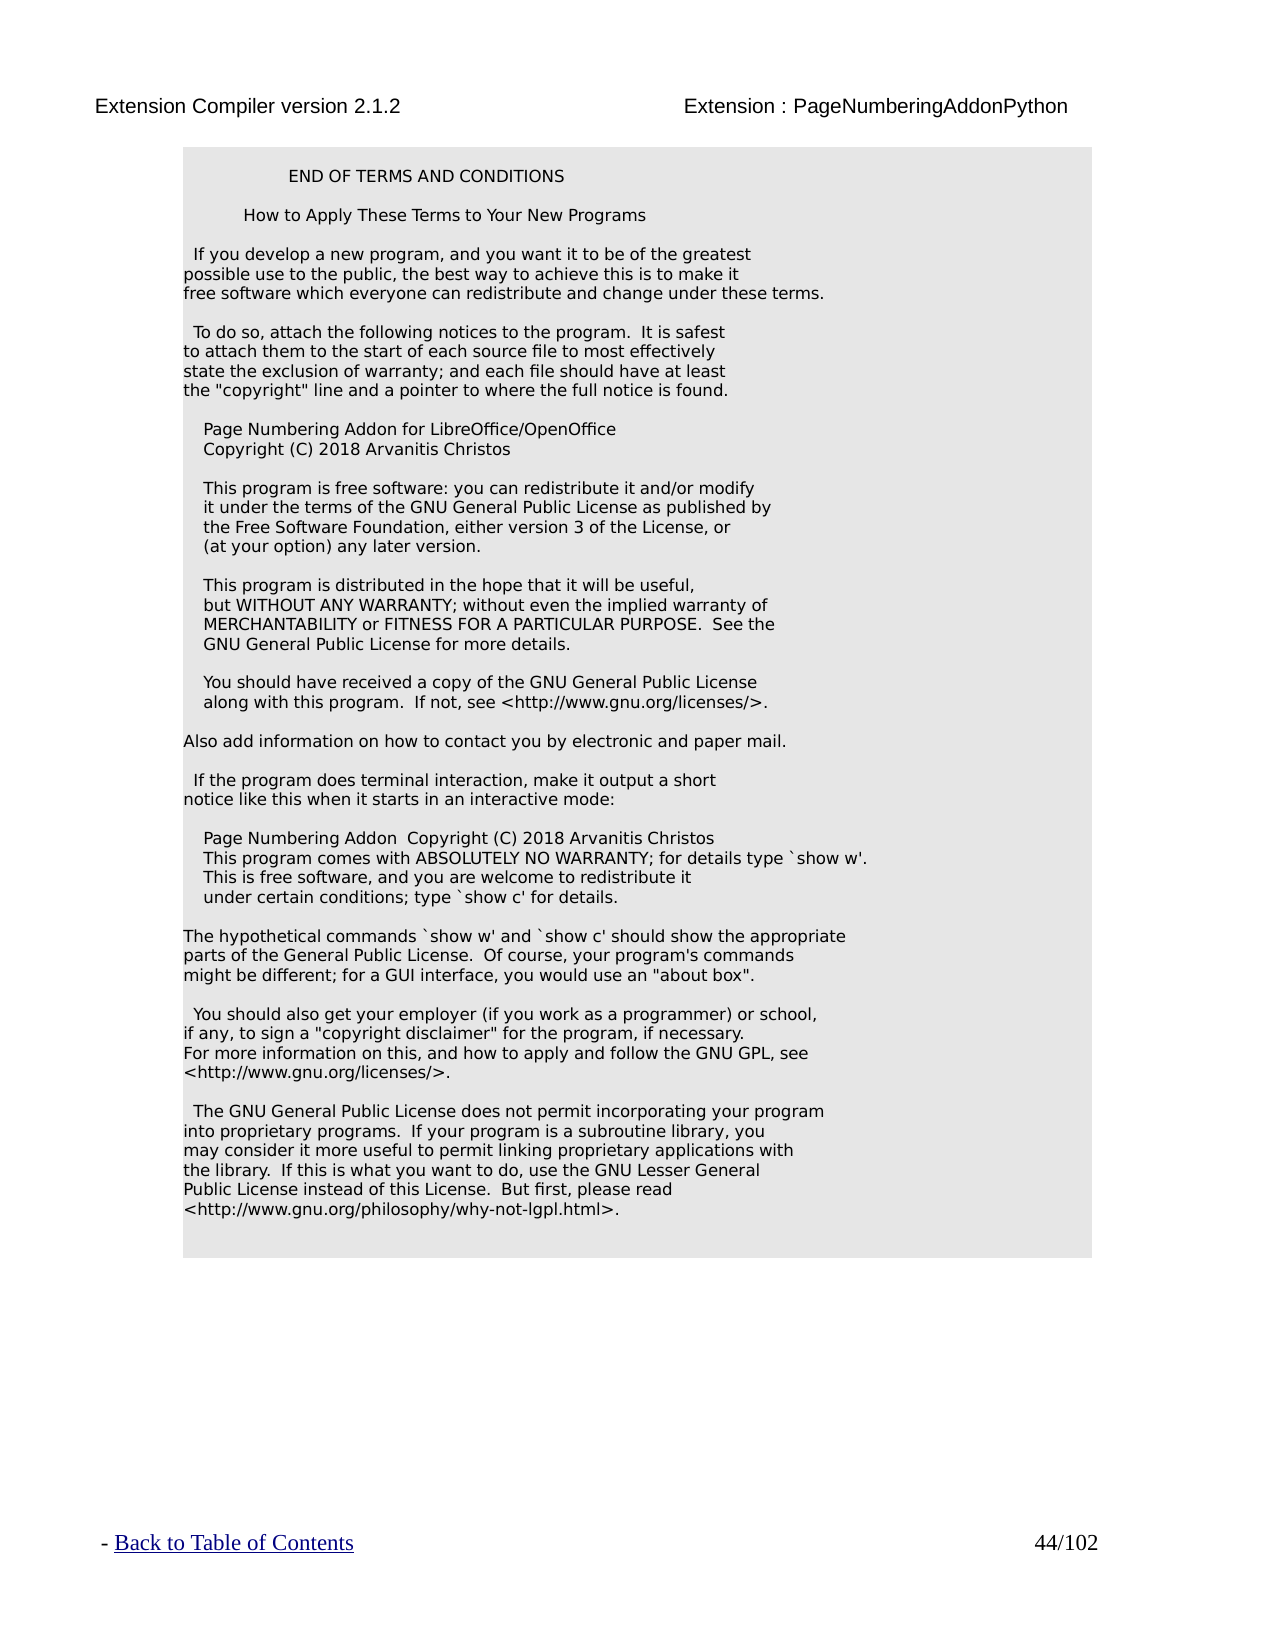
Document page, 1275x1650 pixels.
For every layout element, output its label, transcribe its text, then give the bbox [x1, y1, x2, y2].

text END OF TERMS AND CONDITIONS [183, 167, 1092, 186]
text along with this program. If not, see <http://www.gnu.org/licenses/>. [183, 693, 1092, 712]
text (at your option) any later version. [183, 537, 1092, 557]
text <http://www.gnu.org/philosophy/why-not-lgpl.html>. [183, 1199, 1092, 1219]
text might be different; for a GUI interface, you would use an "about box". [183, 966, 1092, 985]
text Also add information on how to contact you by electronic and paper mail. [183, 732, 1092, 751]
text free software which everyone can redistribute and change under these terms. [183, 284, 1092, 303]
text to attach them to the start of each source file to most effectively [183, 342, 1092, 362]
text if any, to sign a "copyright disclaimer" for the program, if necessary. [183, 1024, 1092, 1043]
text Public License instead of this License. But first, please read [183, 1180, 1092, 1199]
text How to Apply These Terms to Your New Programs [183, 206, 1092, 225]
text but WITHOUT ANY WARRANTY; without even the implied warranty of [183, 596, 1092, 615]
text state the exclusion of warranty; and each file should have at least [183, 362, 1092, 381]
text the library. If this is what you want to do, use the GNU Lesser General [183, 1160, 1092, 1180]
text the "copyright" line and a pointer to where the full notice is found. [183, 381, 1092, 401]
text You should also get your employer (if you work as a programmer) or school, [183, 1004, 1092, 1024]
text To do so, attach the following notices to the program. It is safest [183, 323, 1092, 342]
text Copyright (C) 2018 Arvanitis Christos [183, 440, 1092, 459]
text Page Numbering Addon for LibreOffice/OpenOffice [183, 420, 1092, 440]
text The GNU General Public License does not permit incorporating your program [183, 1102, 1092, 1121]
text it under the terms of the GNU General Public License as published by [183, 498, 1092, 518]
text GNU General Public License for more details. [183, 634, 1092, 654]
text This program is free software: you can redistribute it and/or modify [183, 479, 1092, 498]
text This is free software, and you are welcome to redistribute it [183, 868, 1092, 888]
text possible use to the public, the best way to achieve this is to make it [183, 264, 1092, 284]
text This program is distributed in the hope that it will be useful, [183, 576, 1092, 596]
text If you develop a new program, and you want it to be of the greatest [183, 245, 1092, 264]
text into proprietary programs. If your program is a subroutine library, you [183, 1121, 1092, 1141]
text under certain conditions; type `show c' for details. [183, 888, 1092, 907]
text notice like this when it starts in an interactive mode: [183, 790, 1092, 810]
text parts of the General Public License. Of course, your program's commands [183, 946, 1092, 966]
text You should have received a copy of the GNU General Public License [183, 673, 1092, 693]
text This program comes with ABSOLUTELY NO WARRANTY; for details type `show w'. [183, 849, 1092, 868]
text MERCHANTABILITY or FITNESS FOR A PARTICULAR PURPOSE. See the [183, 615, 1092, 634]
text For more information on this, and how to apply and follow the GNU GPL, see [183, 1043, 1092, 1063]
text If the program does terminal interaction, make it output a short [183, 771, 1092, 790]
text the Free Software Foundation, either version 3 of the License, or [183, 518, 1092, 537]
text may consider it more useful to permit linking proprietary applications with [183, 1141, 1092, 1160]
text Page Numbering Addon Copyright (C) 2018 Arvanitis Christos [183, 829, 1092, 849]
text <http://www.gnu.org/licenses/>. [183, 1063, 1092, 1082]
text The hypothetical commands `show w' and `show c' should show the appropriate [183, 927, 1092, 946]
